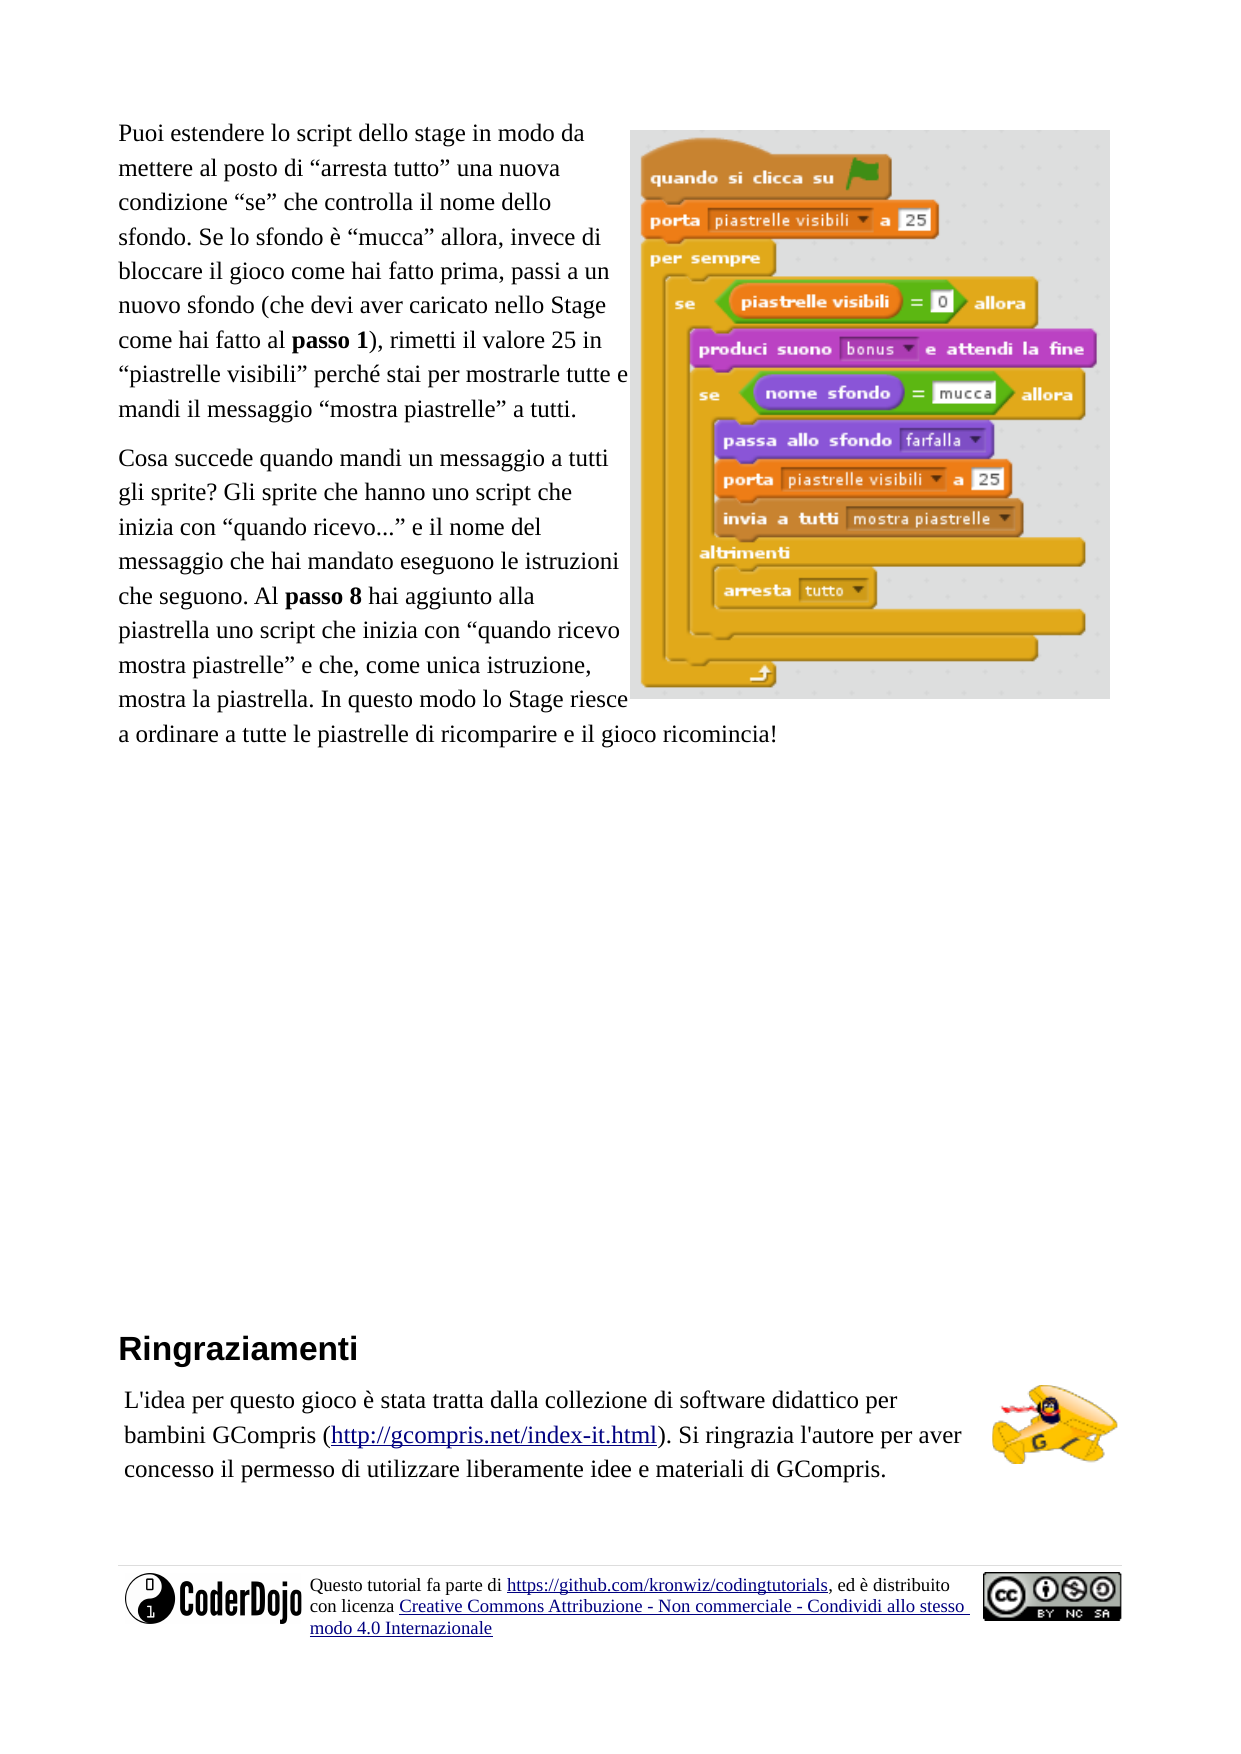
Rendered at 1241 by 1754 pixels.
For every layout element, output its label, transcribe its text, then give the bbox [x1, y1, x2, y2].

picture [992, 1385, 1118, 1464]
text Cosa succede quando mandi un messaggio a tutti gli sprite? Gli sprite che hanno uno script che inizia con “quando ricevo...” e il nome del messaggio che hai mandato eseguono le istruzioni che seguono. Al passo 8 hai aggiunto alla piastrella uno script che inizia con “quando ricevo mostra piastrelle” e che, come unica istruzione, mostra la piastrella. In questo modo lo Stage riesce a ordinare a tutte le piastrelle di ricomparire e il gioco ricomincia! [118, 443, 1122, 748]
table_header [987, 1464, 1123, 1503]
text Puoi estendere lo script dello stage in modo da mettere al posto di “arresta tutto” una nuova condizione “se” che controlla il nome dello sfondo. Se lo sfondo è “mucca” allora, invece di bloccare il gioco come hai fatto prima, passi a un nuovo sfondo (che devi aver caricato nello Stage come hai fatto al passo 1), rimetti il valore 25 in “piastrelle visibili” perché stai per mostrarle tutte e mandi il messaggio “mostra piastrelle” a tutti. [118, 118, 1122, 423]
picture [630, 130, 1110, 699]
subtitle Ringraziamenti [118, 1328, 1122, 1367]
table_header L'idea per questo gioco è stata tratta dalla collezione di software didattico per bambini GCompris (http://gcompris.net/index-it.html). Si ringrazia l'autore per aver concesso il permesso di utilizzare liberamente idee e materiali di GCompris. [118, 1380, 987, 1503]
picture [983, 1572, 1122, 1621]
table_header [987, 1380, 1123, 1463]
picture [125, 1573, 302, 1624]
